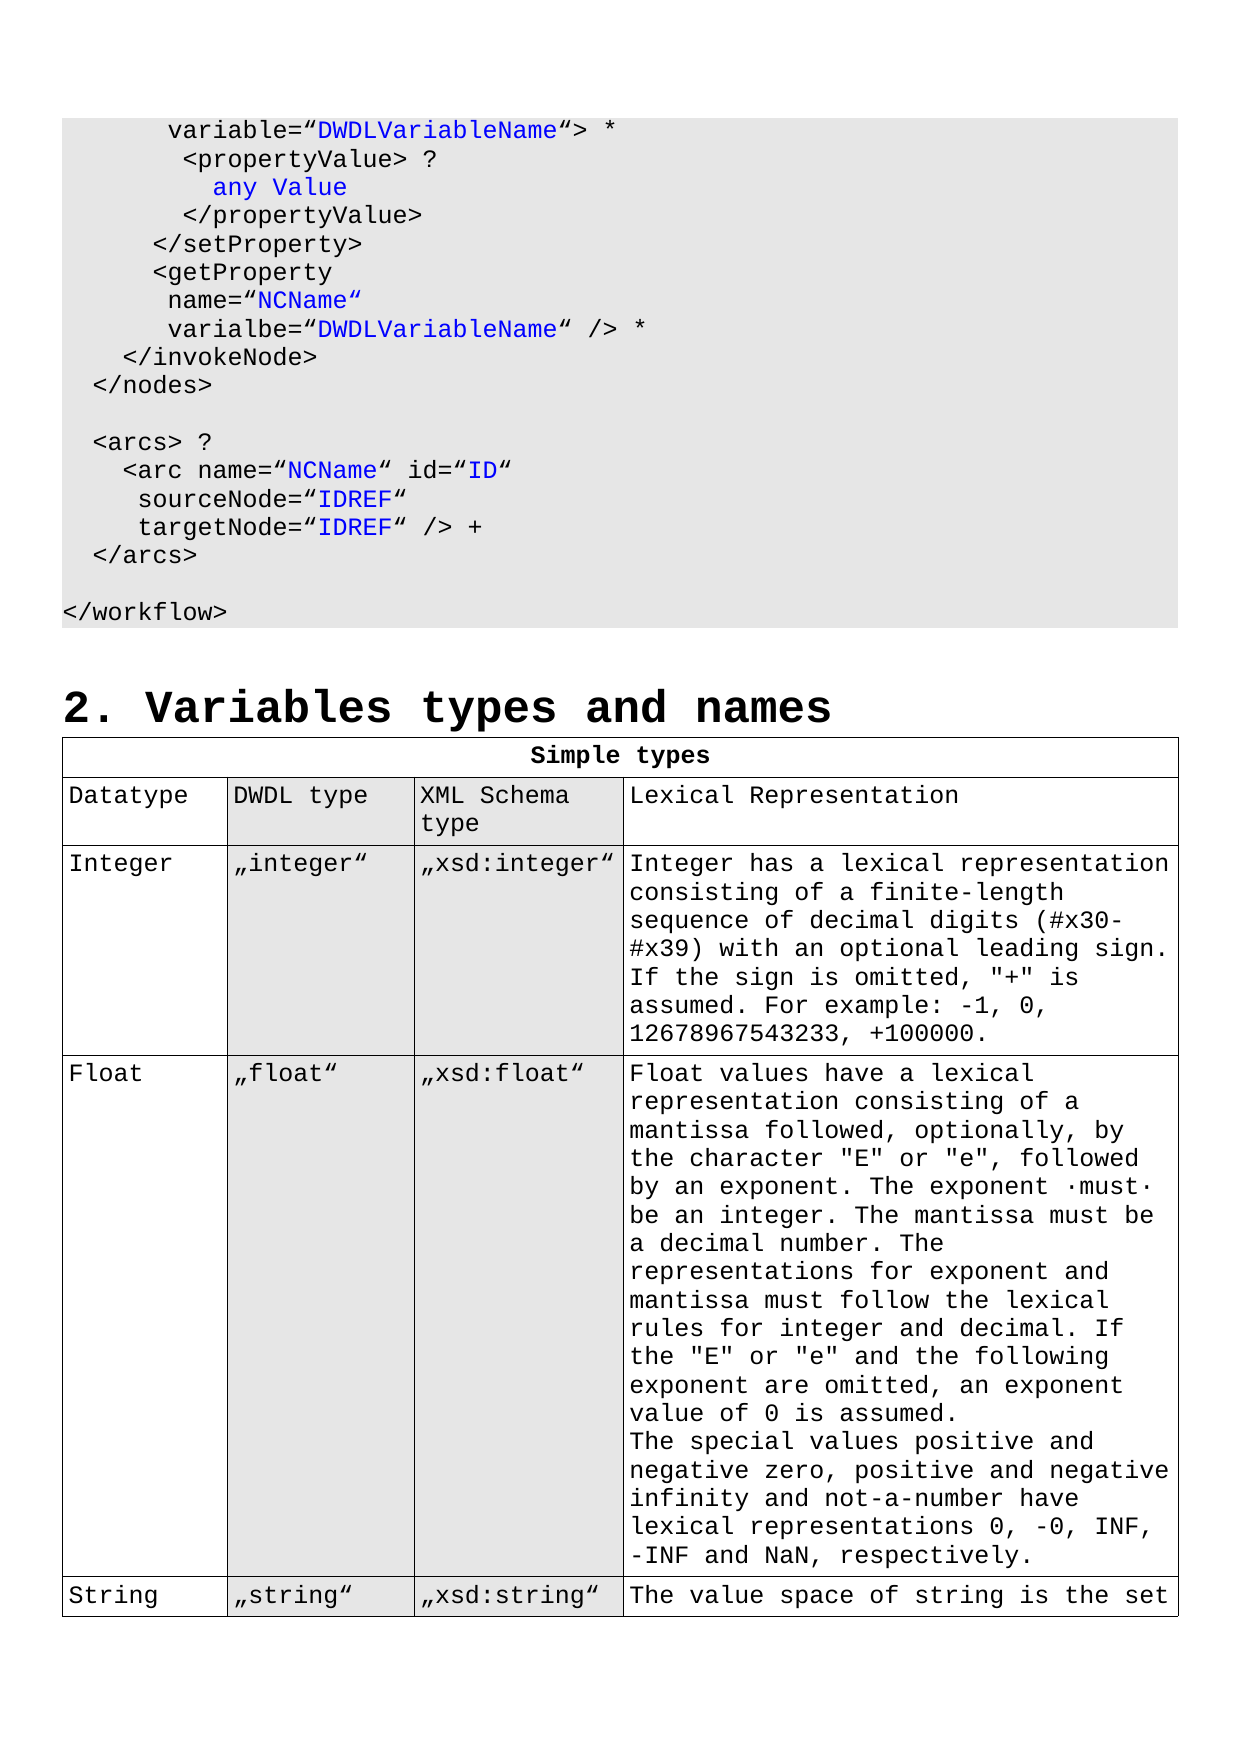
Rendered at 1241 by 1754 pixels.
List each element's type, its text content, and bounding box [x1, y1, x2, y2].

table_cell Lexical Representation [624, 778, 1178, 845]
table_cell „xsd:string“ [415, 1577, 623, 1616]
table_cell „xsd:float“ [415, 1056, 623, 1576]
text <arcs> ? [62, 430, 1178, 458]
text </setProperty> [62, 231, 1178, 260]
text name=“NCName“ [62, 288, 1178, 316]
table_cell „integer“ [228, 846, 414, 1055]
text </nodes> [62, 373, 1178, 401]
text sourceNode=“IDREF“ [62, 486, 1178, 515]
text any Value [62, 175, 1178, 203]
table_cell Float values have a lexical representation consisting of a mantissa followed, optionally, by the character "E" or "e", followed by an exponent. The exponent ·must· be an integer. The mantissa must be a decimal number. The representations for exponent and mantissa must follow the lexical rules for integer and decimal. If the "E" or "e" and the following exponent are omitted, an exponent value of 0 is assumed. The special values positive and negative zero, positive and negative infinity and not-a-number have lexical representations 0, -0, INF, -INF and NaN, respectively. [624, 1056, 1178, 1576]
text 2. Variables types and names [62, 685, 1178, 737]
text </arcs> [62, 543, 1178, 571]
text <propertyValue> ? [62, 146, 1178, 175]
text </workflow> [62, 600, 1178, 628]
table_cell „xsd:integer“ [415, 846, 623, 1055]
table_header Simple types [63, 738, 1178, 777]
text <arc name=“NCName“ id=“ID“ [62, 458, 1178, 486]
text </propertyValue> [62, 203, 1178, 231]
table_cell XML Schema type [415, 778, 623, 845]
table_cell The value space of string is the set [624, 1577, 1178, 1616]
table_cell String [63, 1577, 227, 1616]
table_cell Float [63, 1056, 227, 1576]
table_cell „float“ [228, 1056, 414, 1576]
text varialbe=“DWDLVariableName“ /> * [62, 316, 1178, 345]
table_cell Datatype [63, 778, 227, 845]
text <getProperty [62, 260, 1178, 288]
table_cell DWDL type [228, 778, 414, 845]
table_cell „string“ [228, 1577, 414, 1616]
text </invokeNode> [62, 345, 1178, 373]
table_cell Integer [63, 846, 227, 1055]
text variable=“DWDLVariableName“> * [62, 118, 1178, 146]
table_cell Integer has a lexical representation consisting of a finite-length sequence of decimal digits (#x30-#x39) with an optional leading sign. If the sign is omitted, "+" is assumed. For example: -1, 0, 12678967543233, +100000. [624, 846, 1178, 1055]
text targetNode=“IDREF“ /> + [62, 515, 1178, 543]
